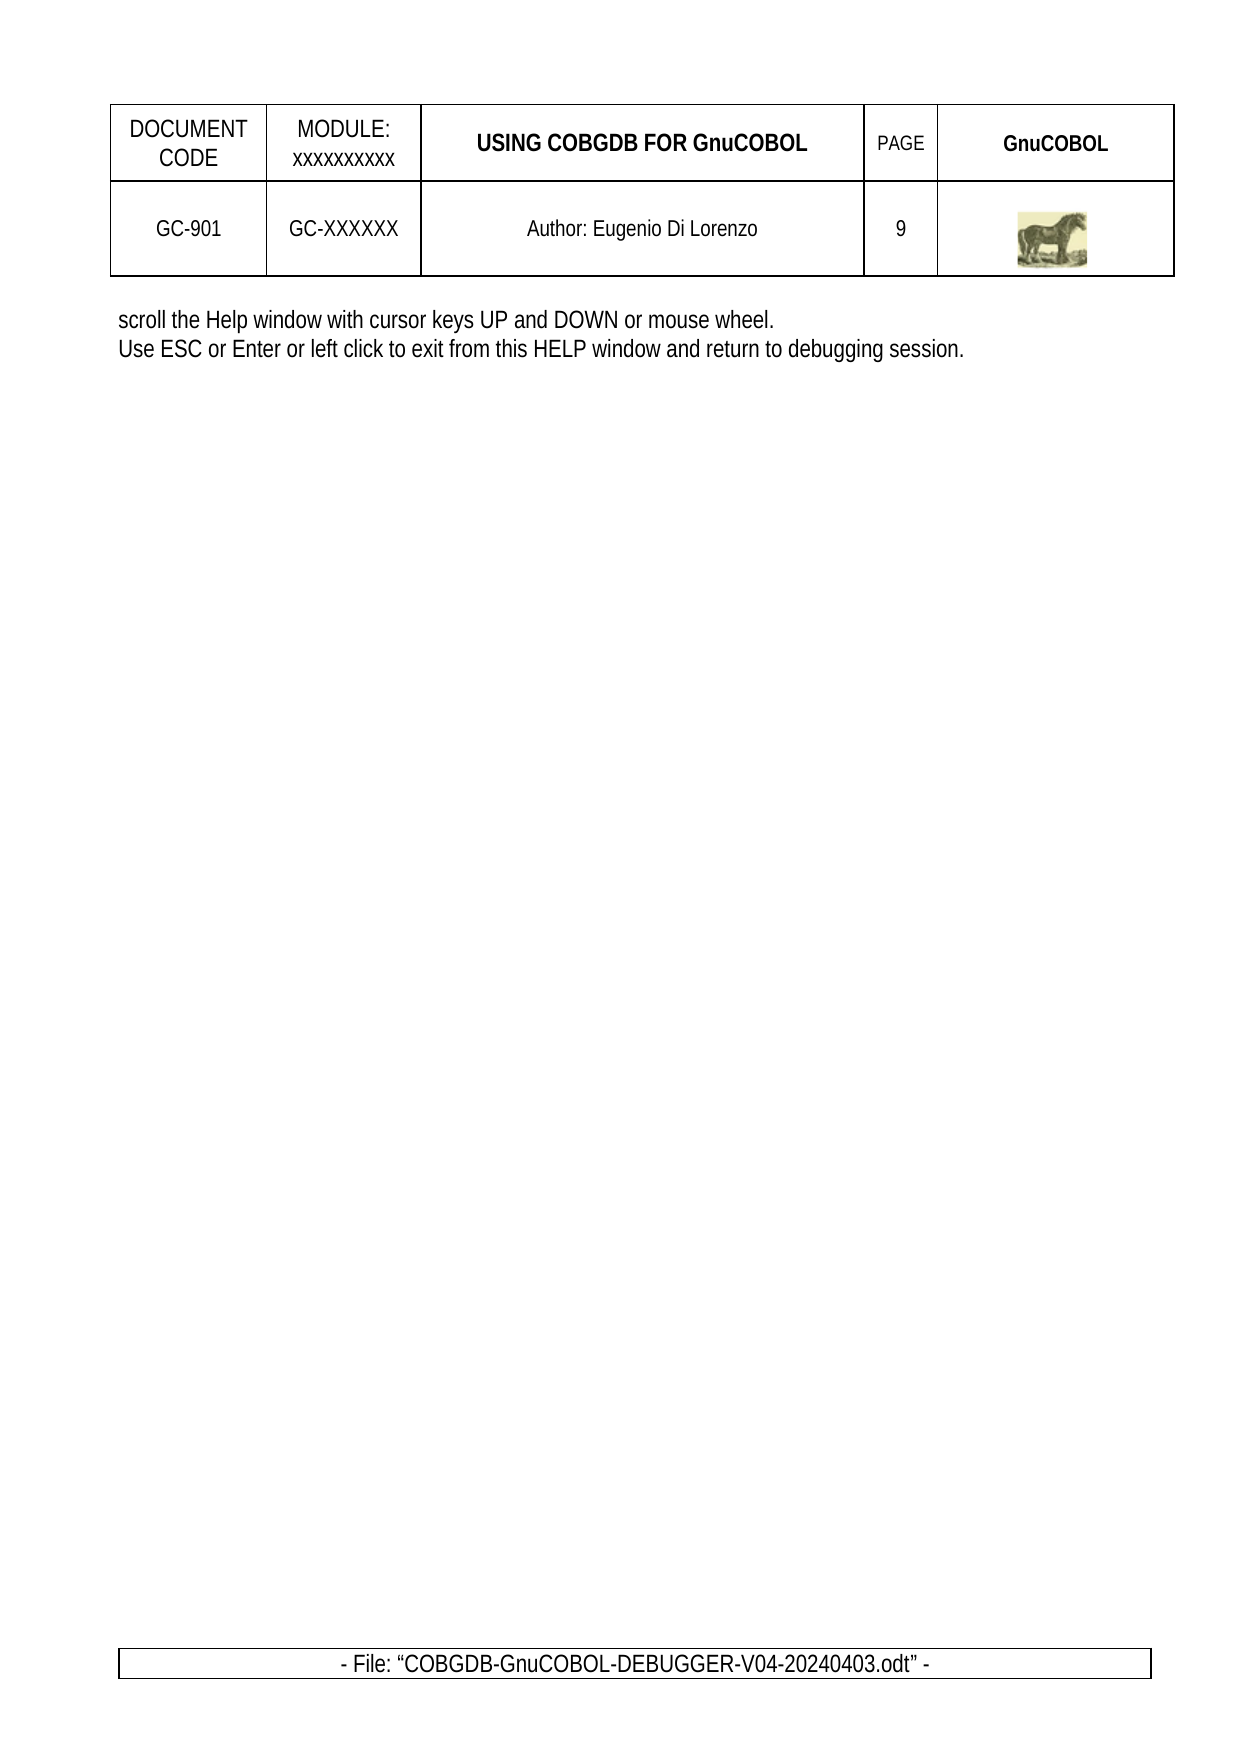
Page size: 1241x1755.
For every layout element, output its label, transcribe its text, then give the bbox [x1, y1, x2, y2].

text Use ESC or Enter or left click to exit from this HELP window and return to debugging session. [118, 334, 1152, 362]
text scroll the Help window with cursor keys UP and DOWN or mouse wheel. [118, 305, 1152, 334]
